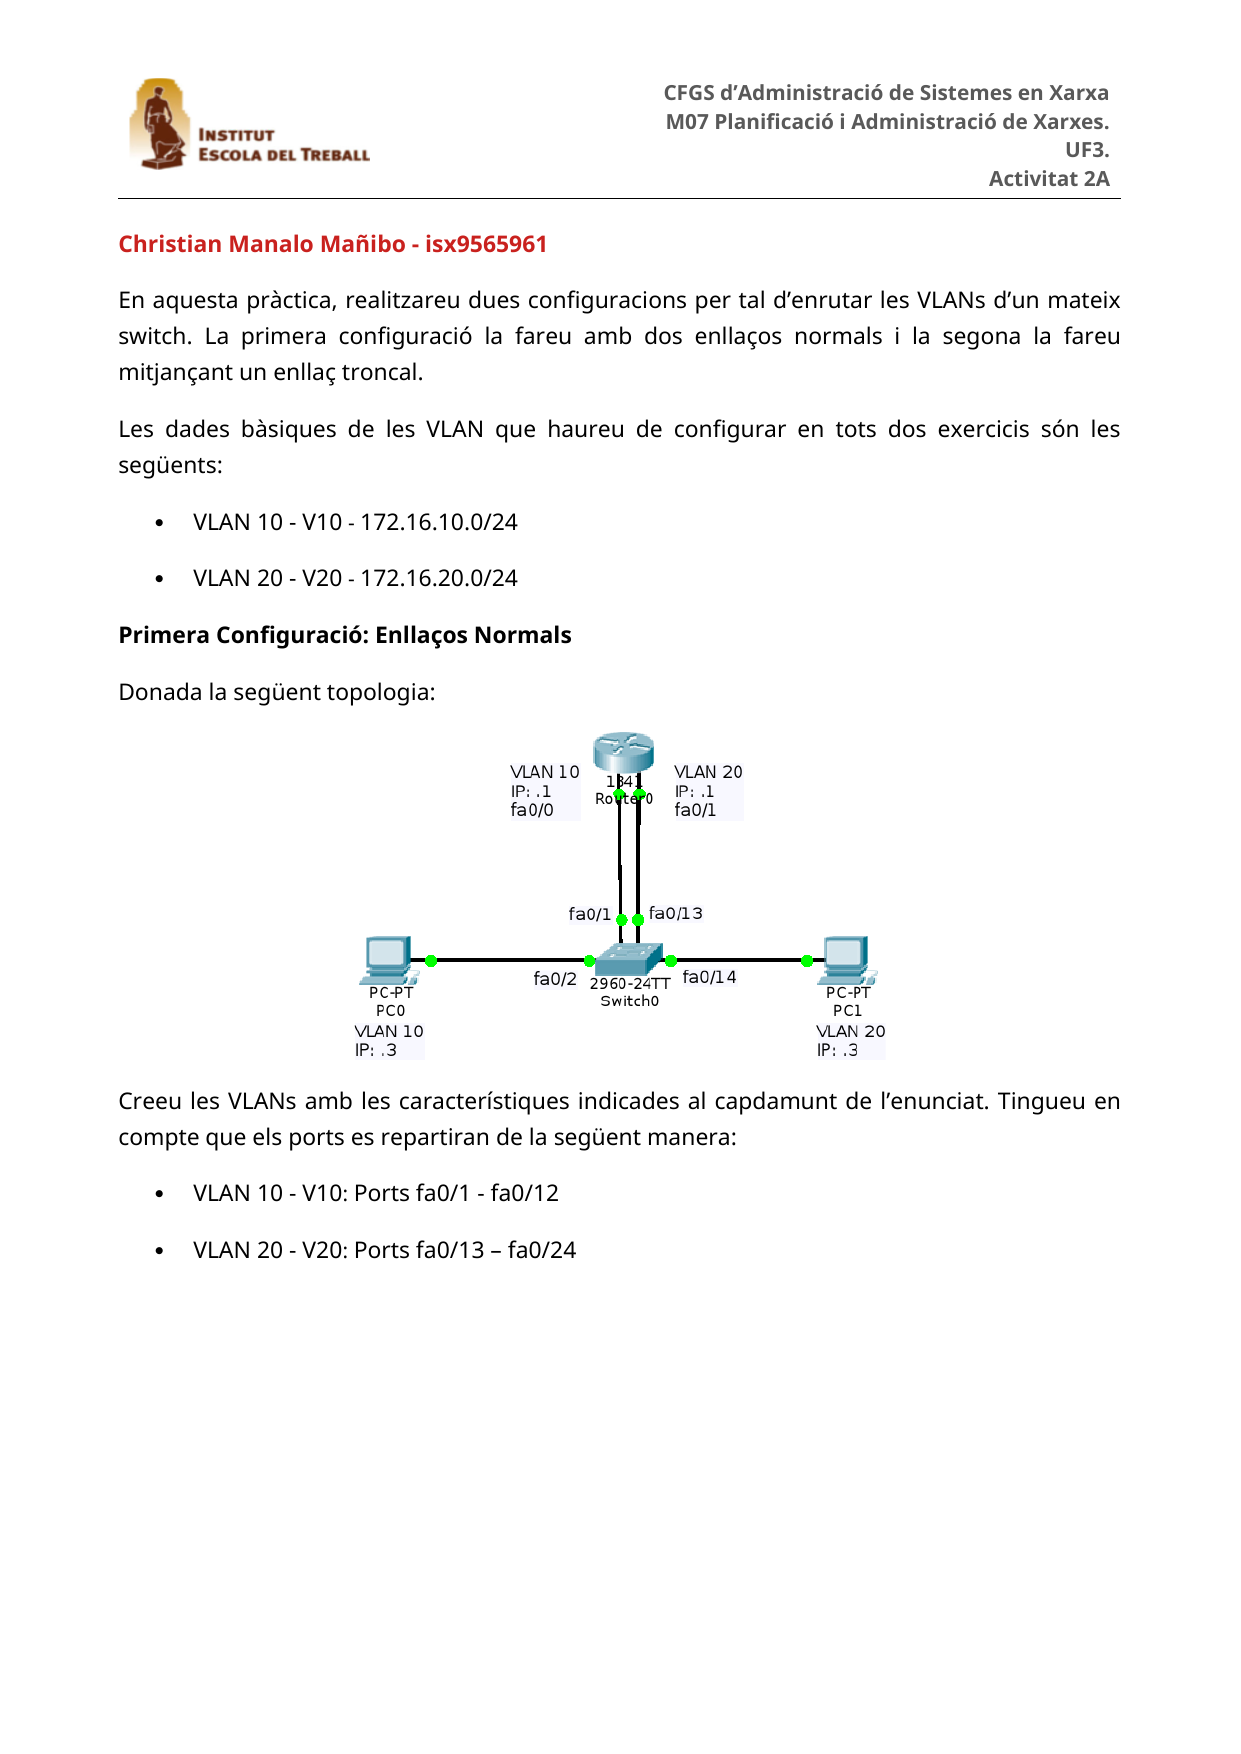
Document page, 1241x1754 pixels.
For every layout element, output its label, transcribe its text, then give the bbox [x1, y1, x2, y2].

text Donada la següent topologia: [118, 676, 1122, 707]
list VLAN 10 - V10 - 172.16.10.0/24 [156, 506, 1122, 537]
text Christian Manalo Mañibo - isx9565961 [118, 227, 1122, 259]
text Primera Configuració: Enllaços Normals [118, 619, 1122, 650]
list VLAN 10 - V10: Ports fa0/1 - fa0/12 [156, 1177, 1122, 1208]
text En aquesta pràctica, realitzareu dues configuracions per tal d’enrutar les VLANs d’un mateix switch. La primera configuració la fareu amb dos enllaços normals i la segona la fareu mitjançant un enllaç troncal. [118, 284, 1122, 387]
list VLAN 20 - V20 - 172.16.20.0/24 [156, 562, 1122, 594]
list VLAN 20 - V20: Ports fa0/13 – fa0/24 [156, 1234, 1122, 1265]
text Les dades bàsiques de les VLAN que haureu de configurar en tots dos exercicis són les següents: [118, 413, 1122, 480]
picture [129, 78, 370, 170]
text Creeu les VLANs amb les característiques indicades al capdamunt de l’enunciat. Tingueu en compte que els ports es repartiran de la següent manera: [118, 1084, 1122, 1152]
picture [354, 732, 886, 1060]
